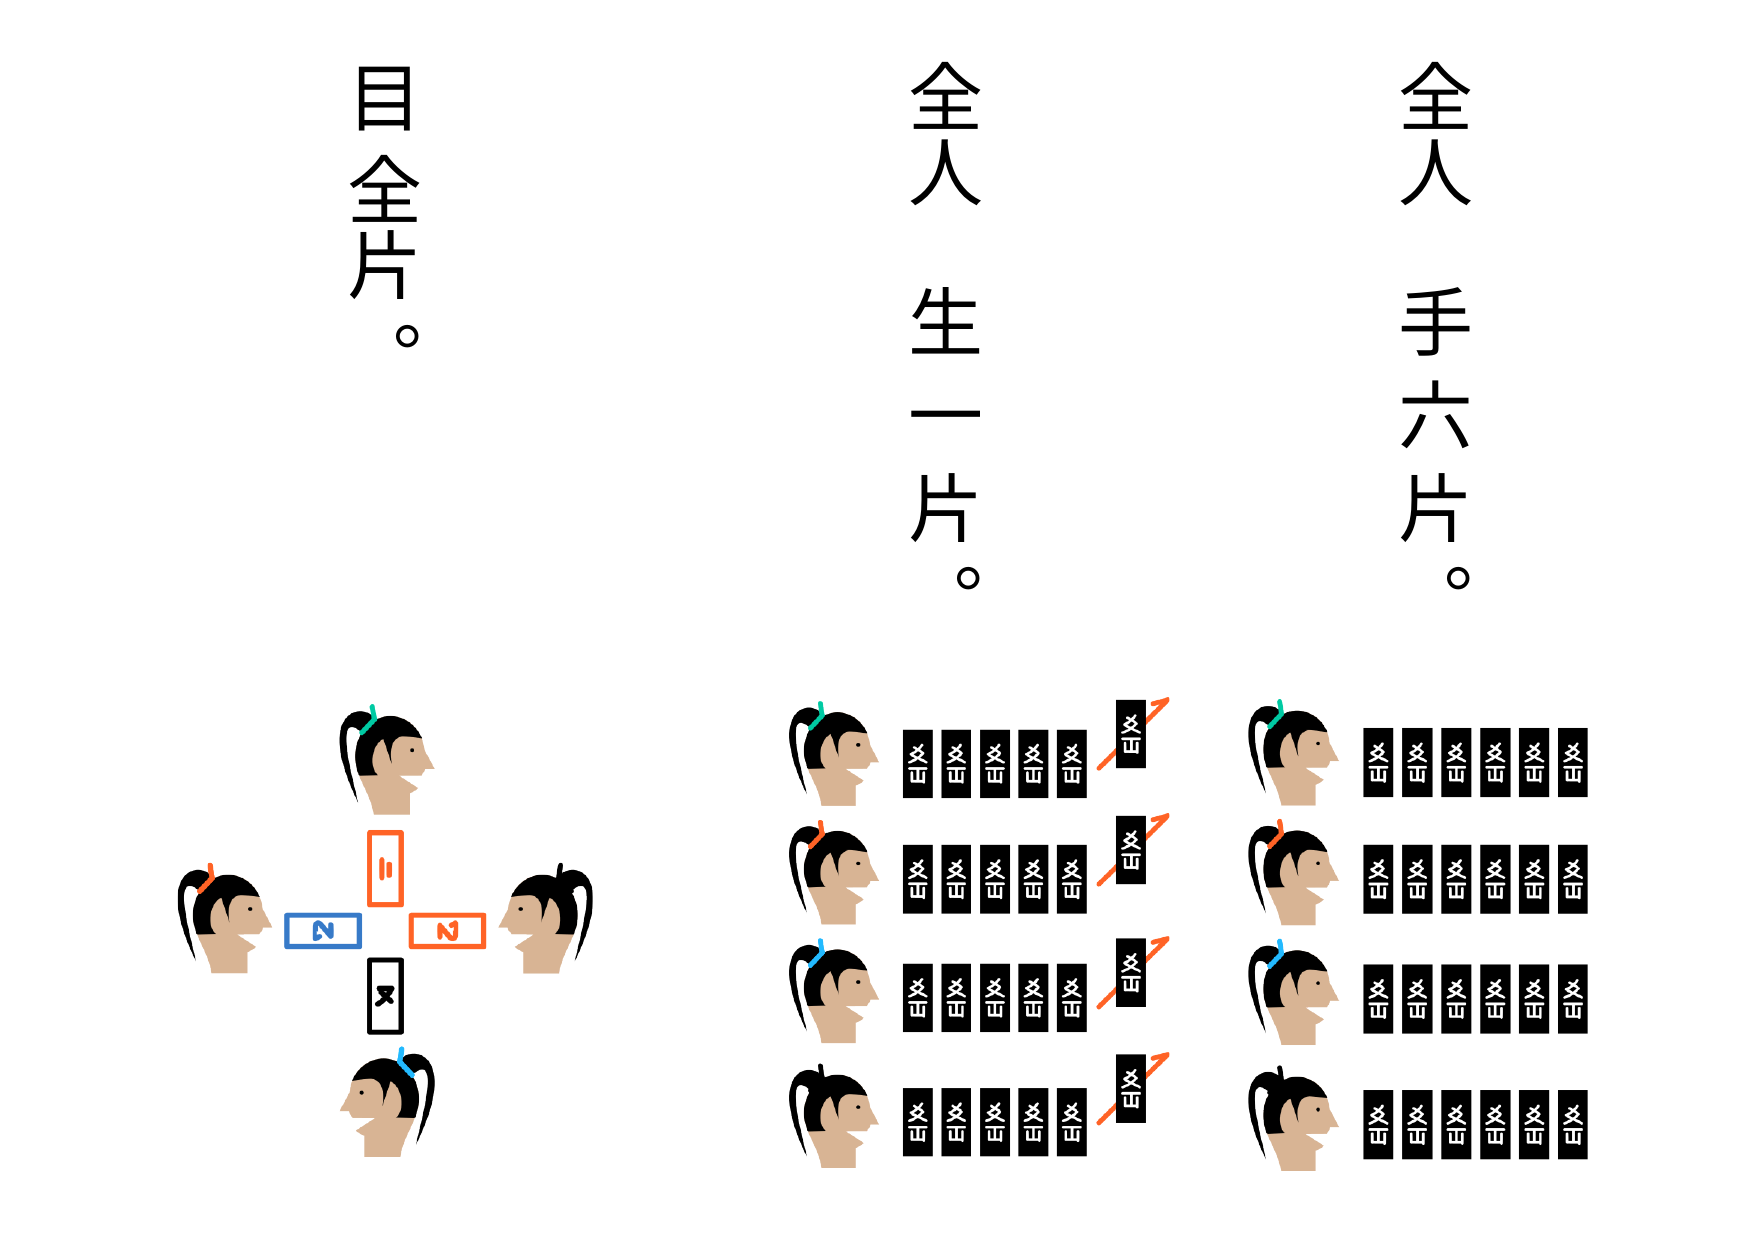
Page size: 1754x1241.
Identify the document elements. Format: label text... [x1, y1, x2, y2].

picture [177, 704, 593, 1157]
text [892, 1168, 1000, 1181]
text [331, 1157, 439, 1181]
text 全人 生 一 片 。 [892, 59, 1000, 697]
picture [789, 697, 1170, 1168]
text 目 全片 。 [331, 59, 439, 704]
picture [1248, 699, 1588, 1171]
text 全人 手 六 片 。 [1381, 59, 1490, 699]
text [1381, 1171, 1490, 1181]
